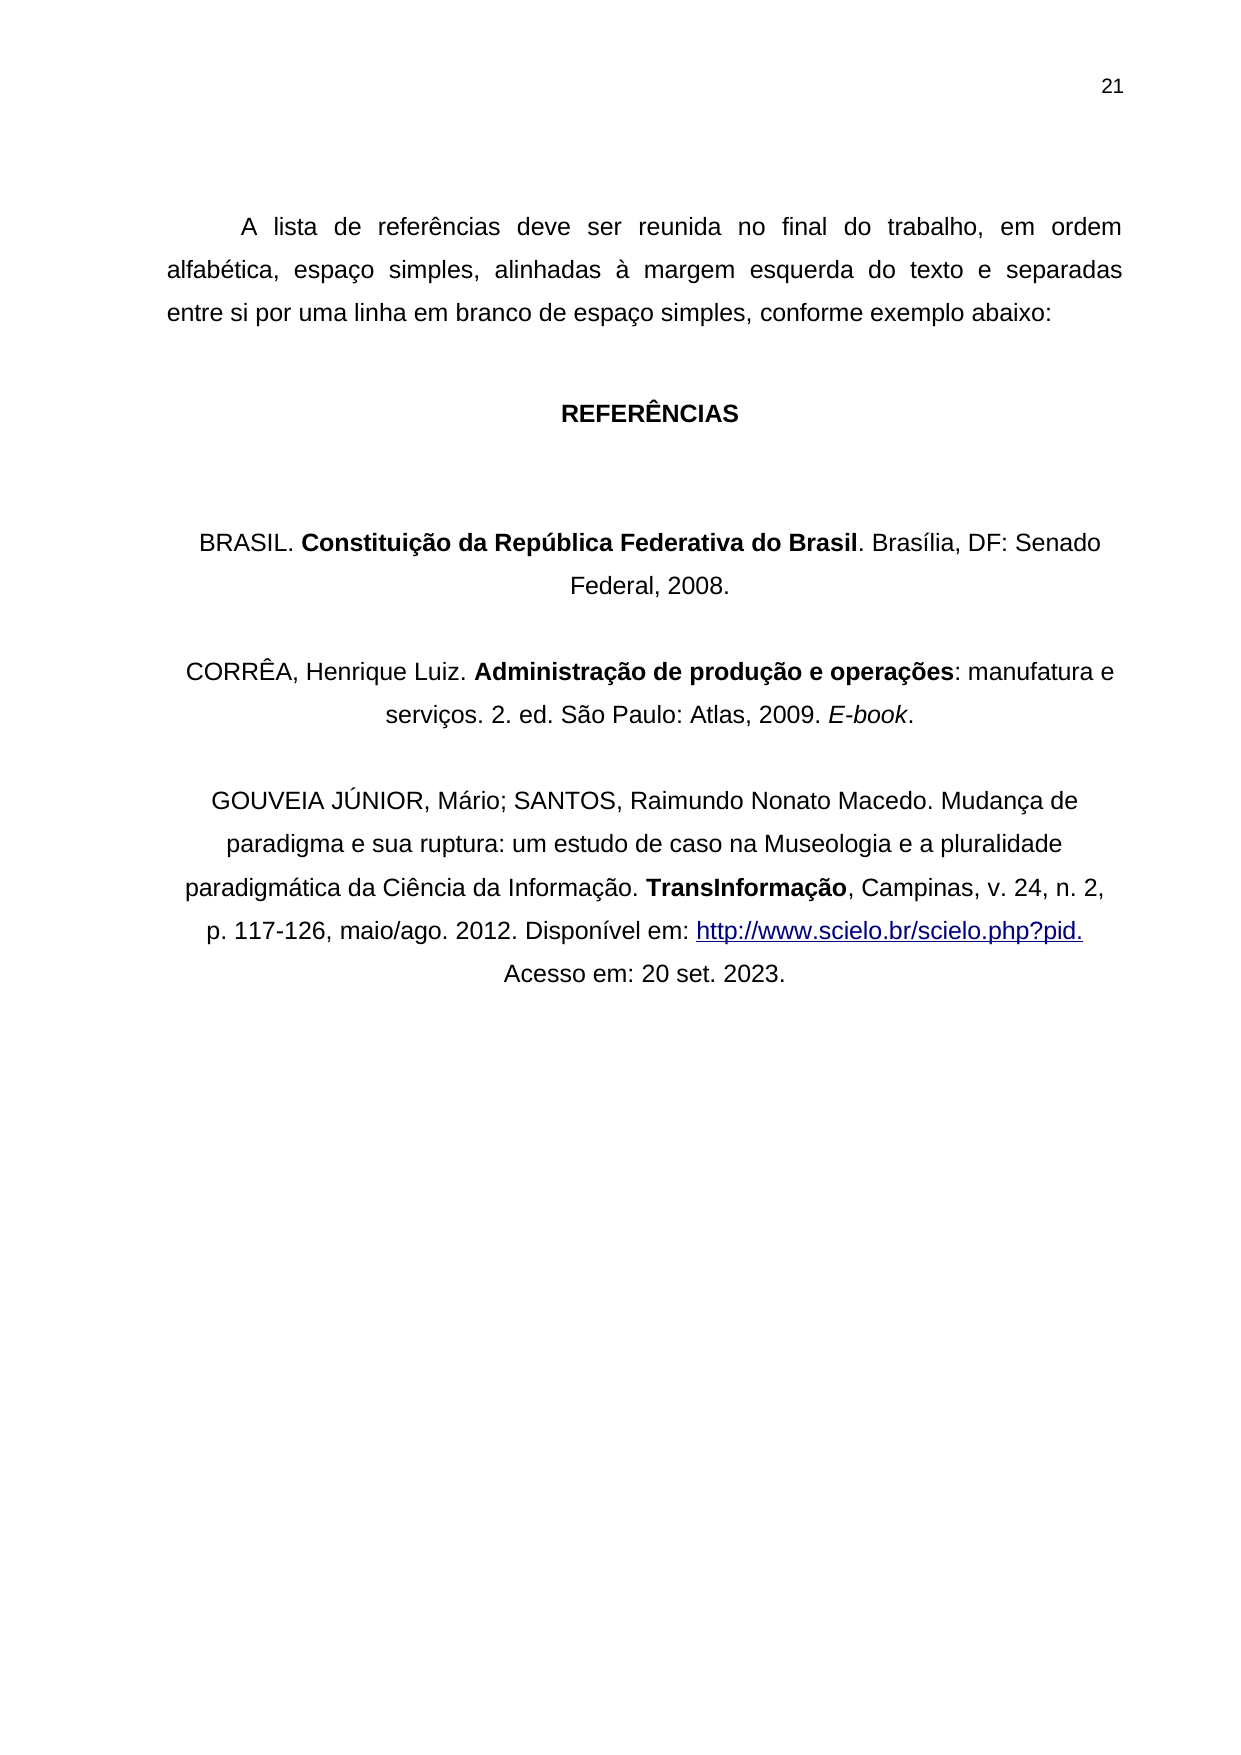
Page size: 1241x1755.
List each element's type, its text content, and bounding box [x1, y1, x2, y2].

text BRASIL. Constituição da República Federativa do Brasil. Brasília, DF: Senado Federal, 2008. [177, 528, 1123, 599]
text GOUVEIA JÚNIOR, Mário; SANTOS, Raimundo Nonato Macedo. Mudança de paradigma e sua ruptura: um estudo de caso na Museologia e a pluralidade paradigmática da Ciência da Informação. TransInformação, Campinas, v. 24, n. 2, [167, 786, 1123, 901]
text REFERÊNCIAS [318, 399, 981, 428]
text CORRÊA, Henrique Luiz. Administração de produção e operações: manufatura e serviços. 2. ed. São Paulo: Atlas, 2009. E-book. [177, 657, 1123, 729]
text p. 117-126, maio/ago. 2012. Disponível em: http://www.scielo.br/scielo.php?pid. Acesso em: 20 set. 2023. [167, 916, 1123, 988]
text A lista de referências deve ser reunida no final do trabalho, em ordem alfabética, espaço simples, alinhadas à margem esquerda do texto e separadas entre si por uma linha em branco de espaço simples, conforme exemplo abaixo: [167, 212, 1123, 327]
